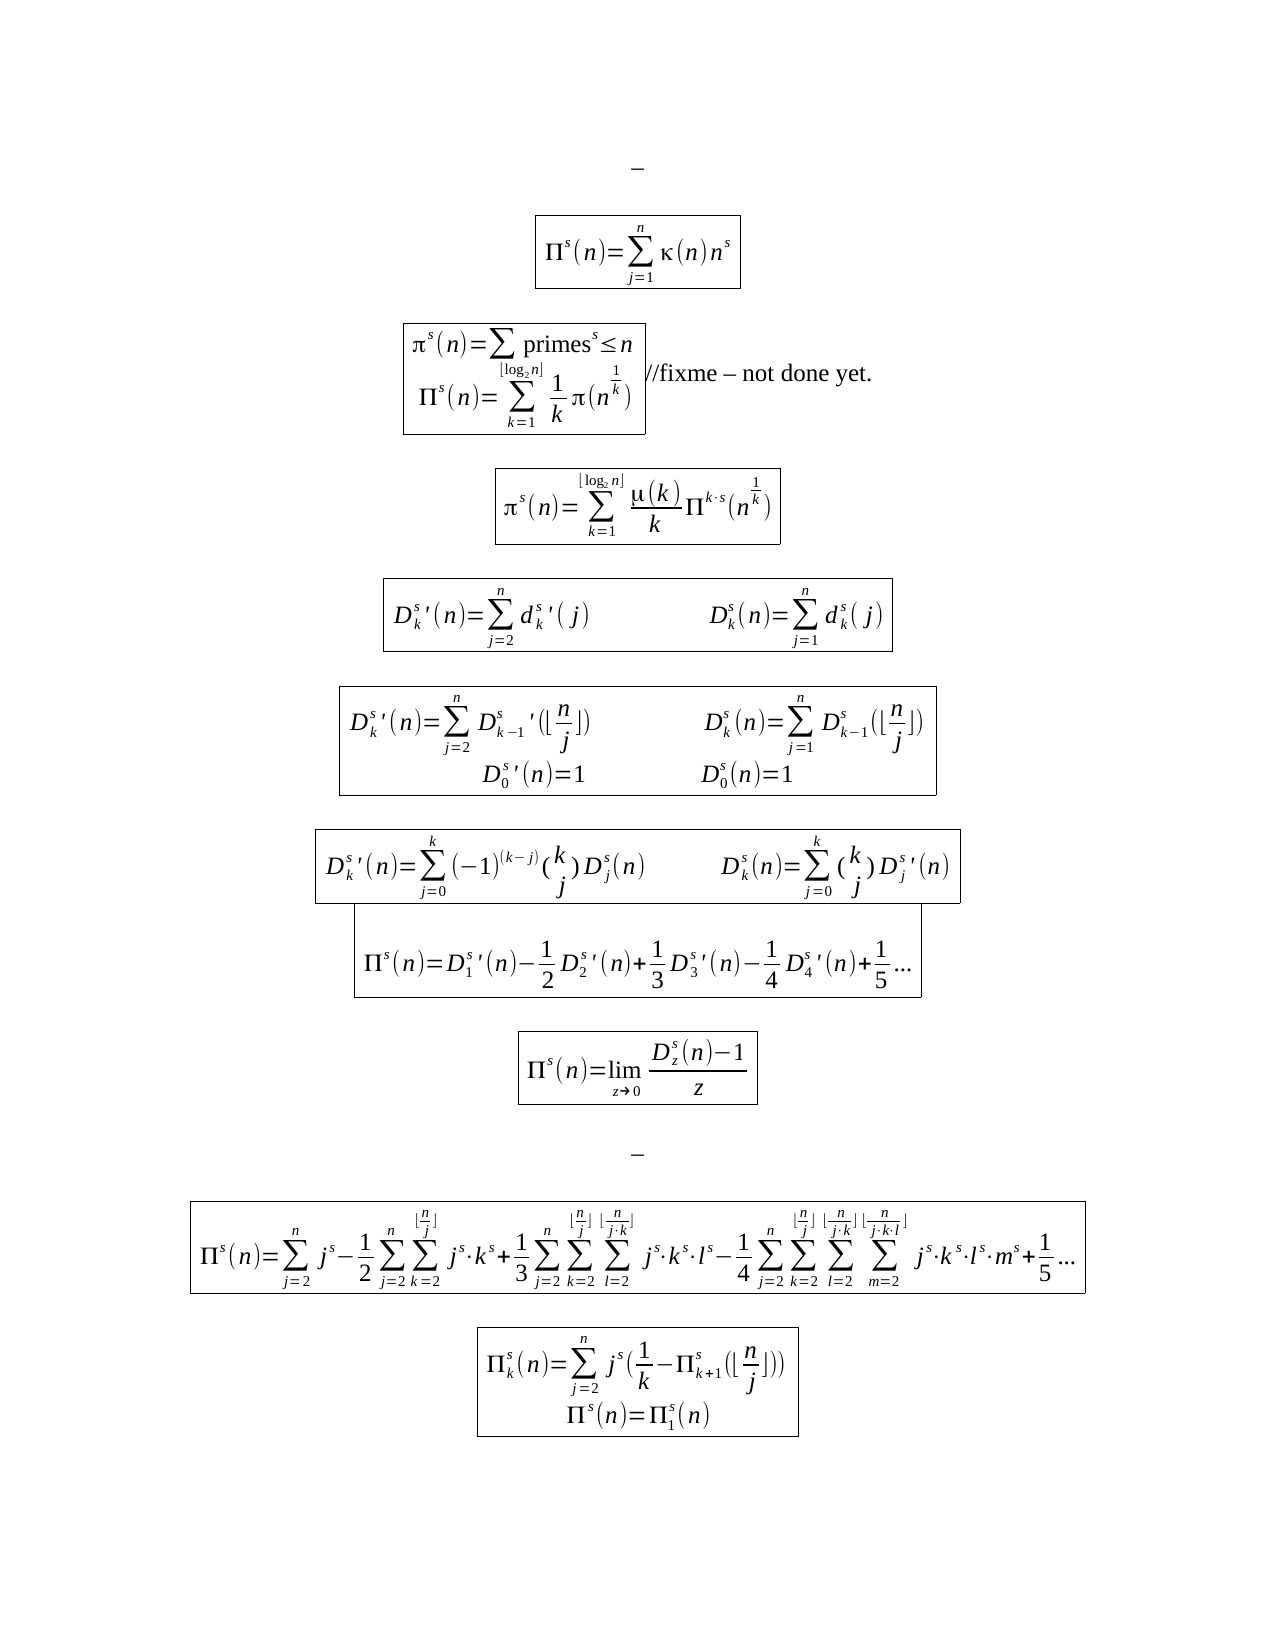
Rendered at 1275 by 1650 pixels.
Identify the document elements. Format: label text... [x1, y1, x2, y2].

text //fixme – not done yet. [404, 324, 645, 434]
text – [118, 1138, 1157, 1167]
text //fixme – not done yet. [646, 323, 1157, 434]
text – [118, 152, 1157, 181]
text //fixme – not done yet. [118, 323, 403, 434]
